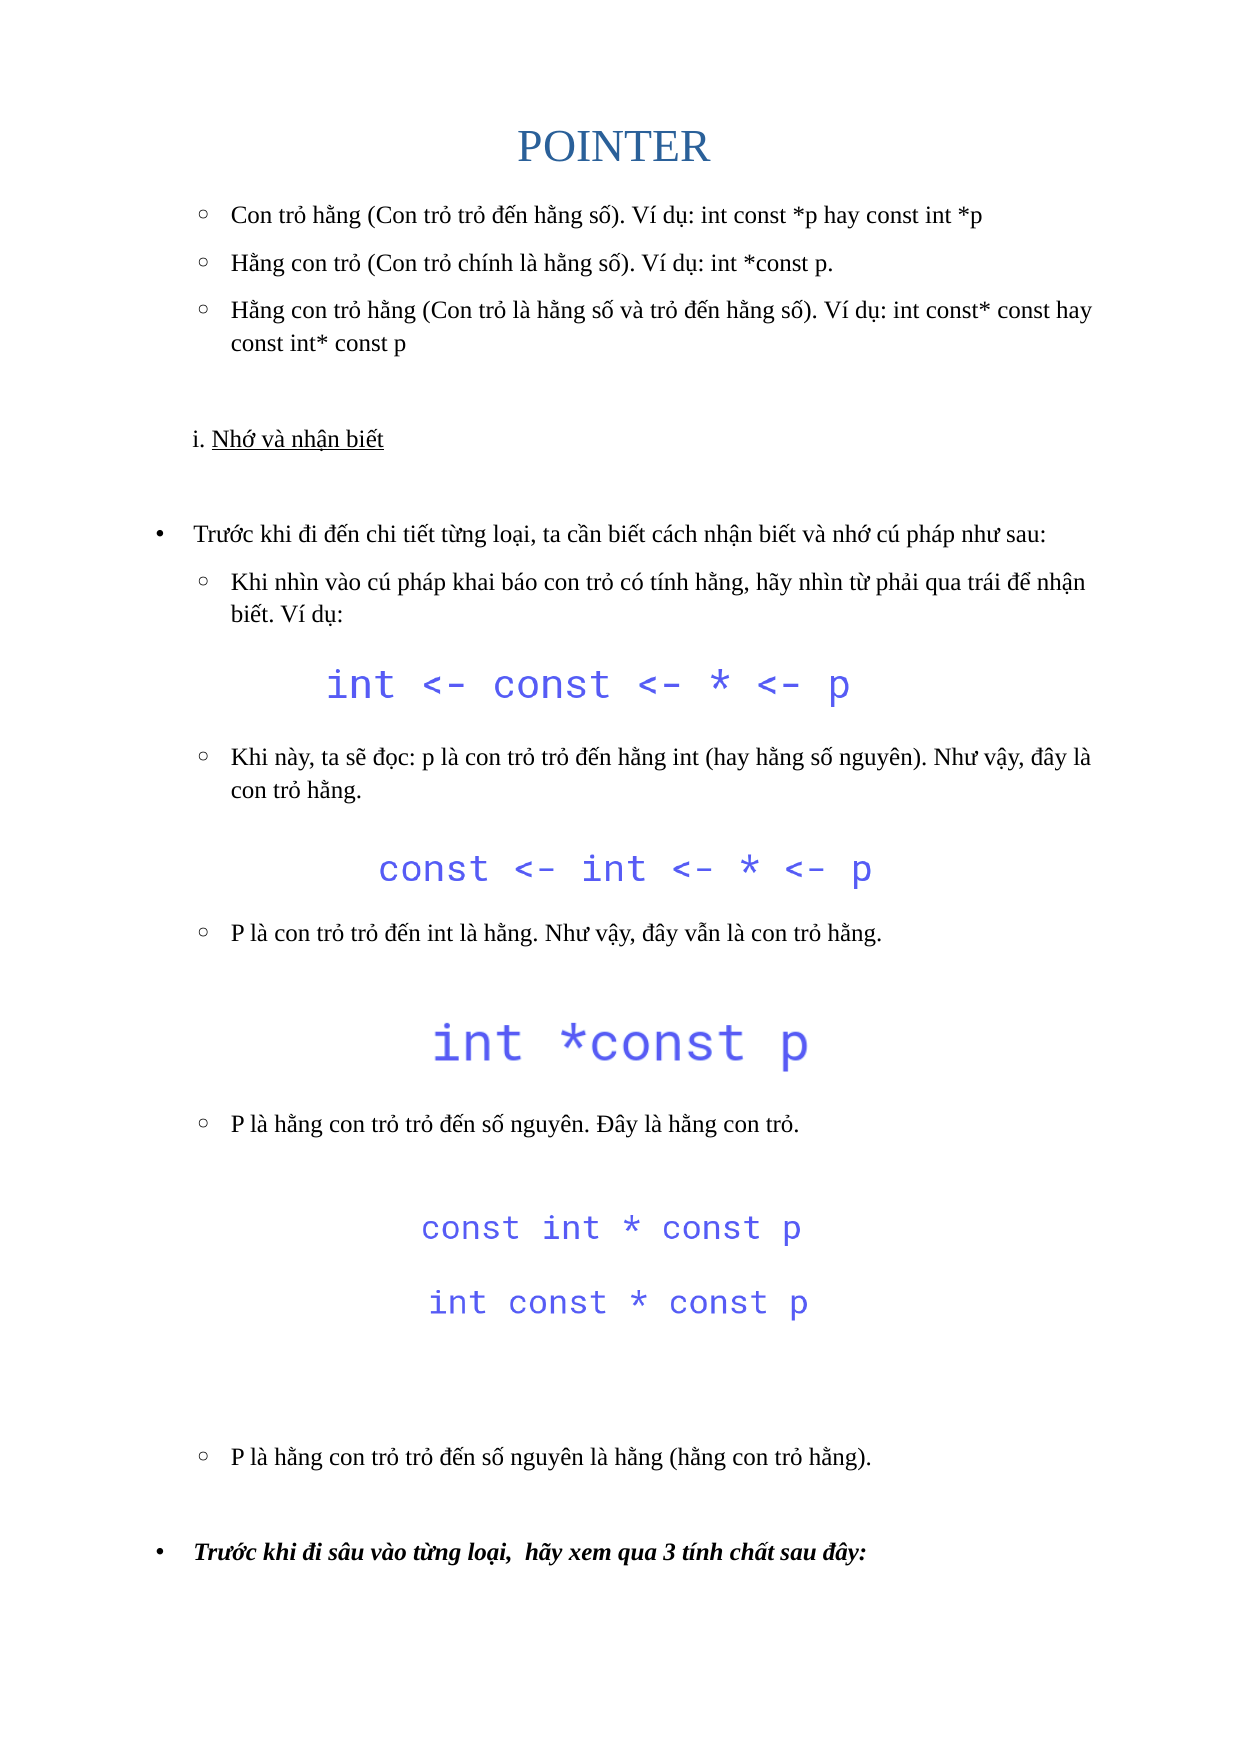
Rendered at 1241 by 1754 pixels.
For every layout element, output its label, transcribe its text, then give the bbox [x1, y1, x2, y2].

text i. Nhớ và nhận biết [118, 424, 1122, 452]
picture [360, 836, 880, 903]
list Trước khi đi đến chi tiết từng loại, ta cần biết cách nhận biết và nhớ cú pháp như sau: [156, 519, 1122, 548]
list Con trỏ hằng (Con trỏ trỏ đến hằng số). Ví dụ: int const *p hay const int *p [193, 200, 1122, 229]
picture [430, 1013, 811, 1076]
list Khi này, ta sẽ đọc: p là con trỏ trỏ đến hằng int (hay hằng số nguyên). Như vậy, đây là con trỏ hằng. [193, 742, 1122, 804]
list Hằng con trỏ (Con trỏ chính là hằng số). Ví dụ: int *const p. [193, 248, 1122, 277]
picture [312, 655, 856, 714]
list P là con trỏ trỏ đến int là hằng. Như vậy, đây vẫn là con trỏ hằng. [193, 918, 1122, 947]
list Trước khi đi sâu vào từng loại, hãy xem qua 3 tính chất sau đây: [156, 1537, 1122, 1566]
list Hằng con trỏ hằng (Con trỏ là hằng số và trỏ đến hằng số). Ví dụ: int const* const hay const int* const p [193, 296, 1122, 357]
list P là hằng con trỏ trỏ đến số nguyên là hằng (hằng con trỏ hằng). [193, 1442, 1122, 1471]
list P là hằng con trỏ trỏ đến số nguyên. Đây là hằng con trỏ. [193, 1109, 1122, 1137]
list Khi nhìn vào cú pháp khai báo con trỏ có tính hằng, hãy nhìn từ phải qua trái để nhận biết. Ví dụ: [193, 567, 1122, 628]
picture [414, 1191, 821, 1337]
